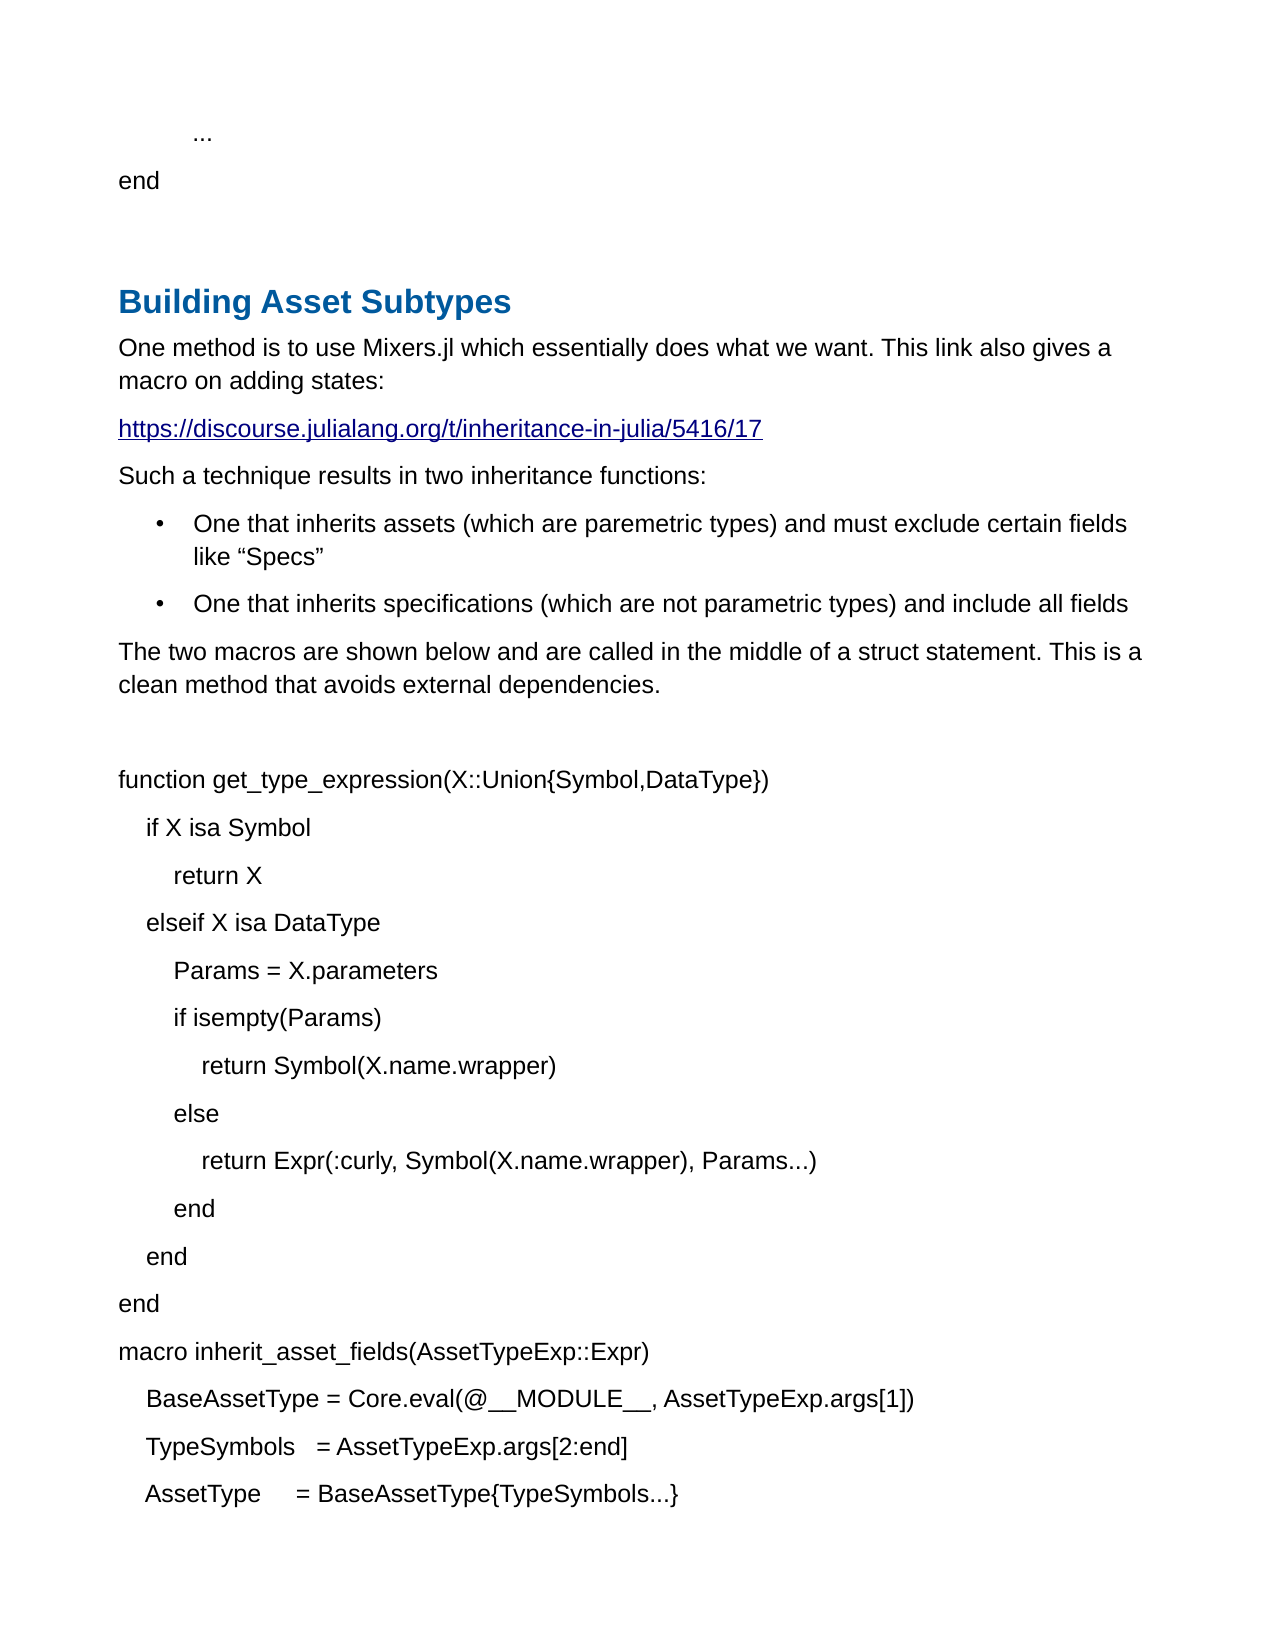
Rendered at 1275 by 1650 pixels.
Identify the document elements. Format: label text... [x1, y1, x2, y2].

text TypeSymbols = AssetTypeExp.args[2:end] [118, 1432, 1157, 1461]
text return Expr(:curly, Symbol(X.name.wrapper), Params...) [118, 1146, 1157, 1175]
text One method is to use Mixers.jl which essentially does what we want. This link also gives a macro on adding states: [118, 333, 1157, 395]
list One that inherits assets (which are paremetric types) and must exclude certain fields like “Specs” [156, 509, 1157, 571]
text BaseAssetType = Core.eval(@__MODULE__, AssetTypeExp.args[1]) [118, 1384, 1157, 1413]
text end [118, 1241, 1157, 1270]
text AssetType = BaseAssetType{TypeSymbols...} [118, 1479, 1157, 1508]
text if X isa Symbol [118, 813, 1157, 842]
text return X [118, 861, 1157, 889]
text ... [118, 118, 1157, 147]
text if isempty(Params) [118, 1003, 1157, 1032]
text The two macros are shown below and are called in the middle of a struct statement. This is a clean method that avoids external dependencies. [118, 637, 1157, 699]
text https://discourse.julialang.org/t/inheritance-in-julia/5416/17 [118, 413, 1157, 442]
text Such a technique results in two inheritance functions: [118, 461, 1157, 490]
text end [118, 166, 1157, 194]
text return Symbol(X.name.wrapper) [118, 1051, 1157, 1080]
subtitle Building Asset Subtypes [118, 282, 1157, 320]
text function get_type_expression(X::Union{Symbol,DataType}) [118, 765, 1157, 794]
text macro inherit_asset_fields(AssetTypeExp::Expr) [118, 1337, 1157, 1365]
text elseif X isa DataType [118, 908, 1157, 937]
text end [118, 1194, 1157, 1223]
text Params = X.parameters [118, 956, 1157, 984]
text else [118, 1099, 1157, 1127]
list One that inherits specifications (which are not parametric types) and include all fields [156, 589, 1157, 618]
text end [118, 1289, 1157, 1318]
